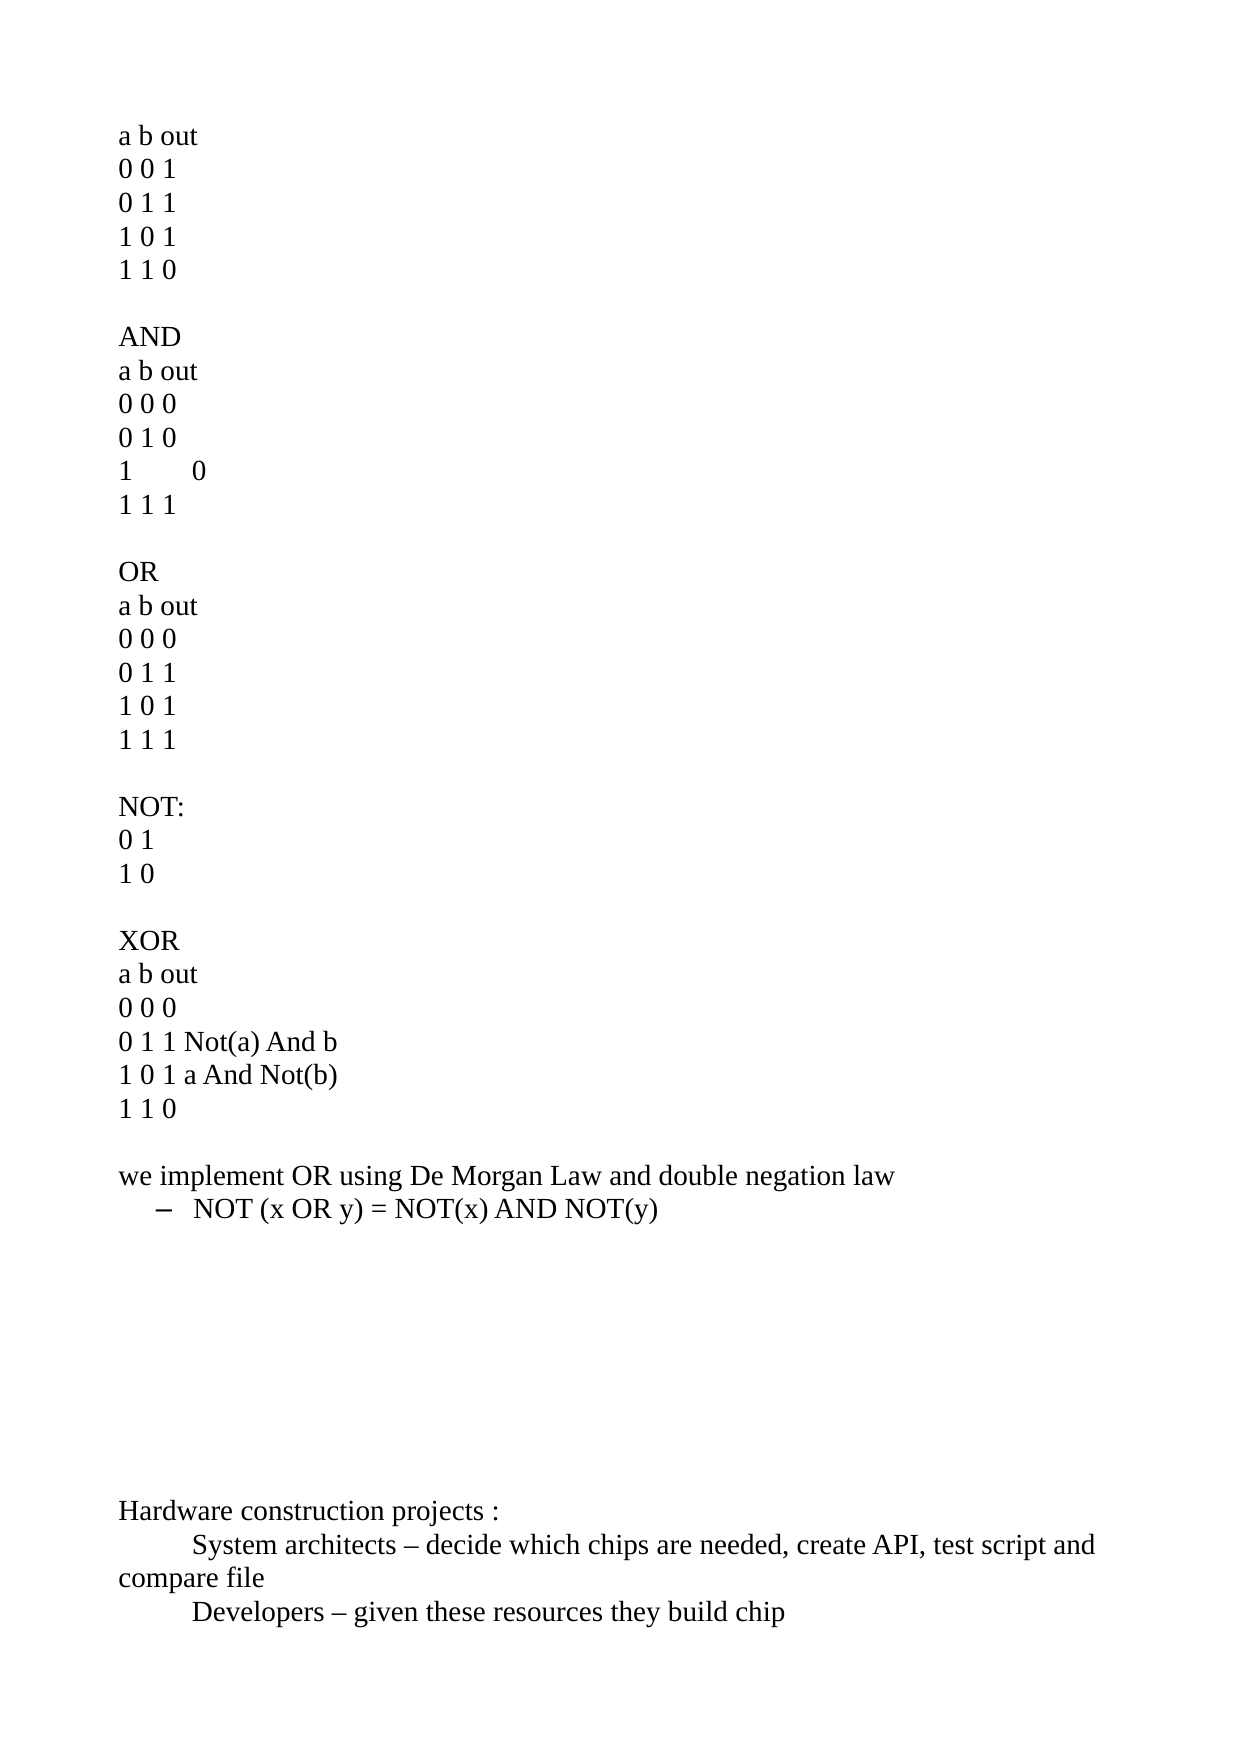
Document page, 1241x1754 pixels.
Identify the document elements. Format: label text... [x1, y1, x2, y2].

text 1 1 1 [118, 722, 1122, 755]
text System architects – decide which chips are needed, create API, test script and compare file [118, 1527, 1122, 1594]
text 1 0 [118, 856, 1122, 889]
text OR [118, 554, 1122, 588]
text we implement OR using De Morgan Law and double negation law [118, 1158, 1122, 1191]
text 1 0 [118, 453, 1122, 487]
text 0 0 1 [118, 152, 1122, 185]
text 1 1 1 [118, 487, 1122, 521]
text 1 0 1 a And Not(b) [118, 1057, 1122, 1091]
text 0 0 0 [118, 621, 1122, 655]
text a b out [118, 588, 1122, 621]
text 1 1 0 [118, 1091, 1122, 1124]
text 0 0 0 [118, 386, 1122, 420]
text 1 0 1 [118, 688, 1122, 722]
text a b out [118, 353, 1122, 386]
text XOR [118, 923, 1122, 957]
text a b out [118, 957, 1122, 990]
text 1 1 0 [118, 252, 1122, 286]
list NOT (x OR y) = NOT(x) AND NOT(y) [156, 1191, 1122, 1225]
text 0 1 [118, 822, 1122, 856]
text 0 0 0 [118, 990, 1122, 1024]
text AND [118, 319, 1122, 353]
text Hardware construction projects : [118, 1493, 1122, 1527]
text 0 1 1 [118, 185, 1122, 219]
text NOT: [118, 789, 1122, 822]
text 0 1 1 [118, 655, 1122, 688]
text 0 1 0 [118, 420, 1122, 453]
text a b out [118, 118, 1122, 152]
text 1 0 1 [118, 219, 1122, 252]
text Developers – given these resources they build chip [118, 1594, 1122, 1628]
text 0 1 1 Not(a) And b [118, 1024, 1122, 1057]
